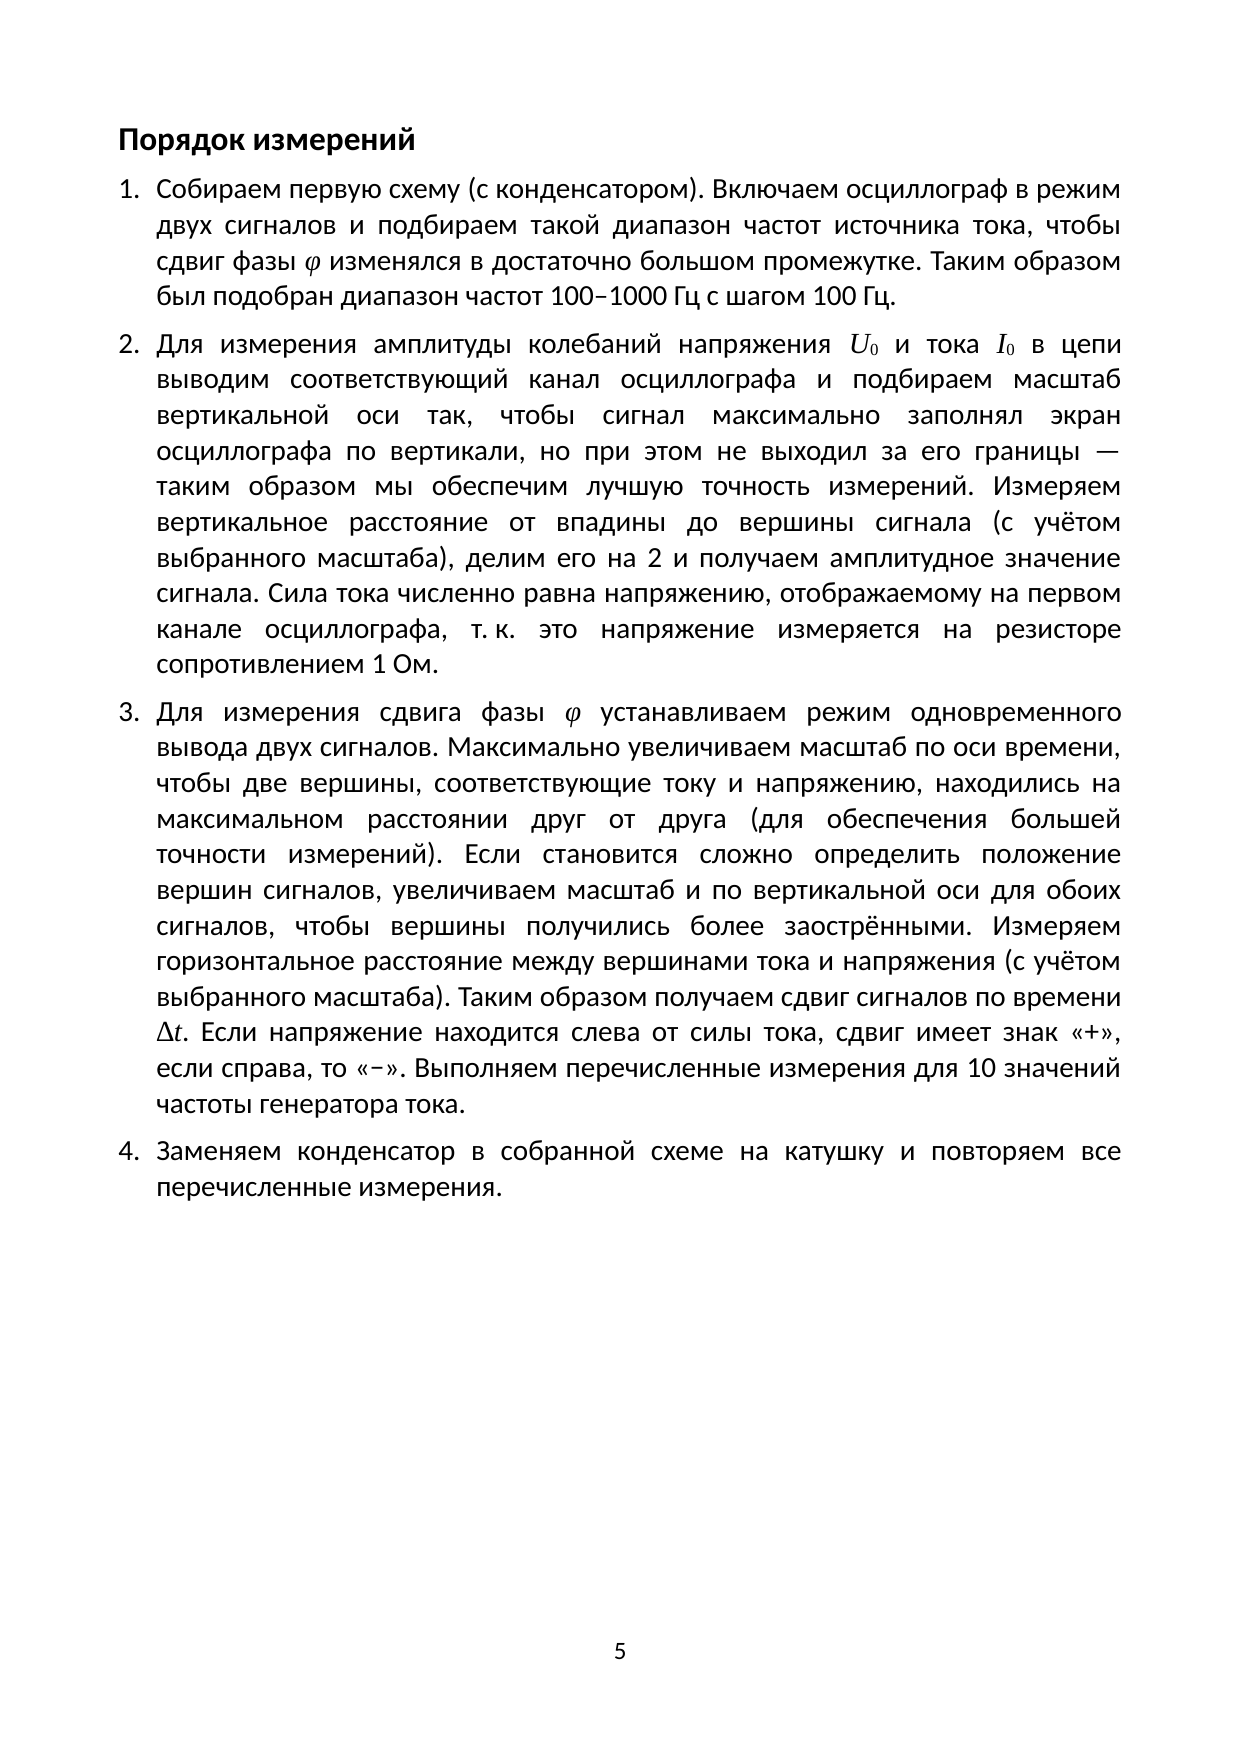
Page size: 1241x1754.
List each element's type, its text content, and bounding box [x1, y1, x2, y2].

list Заменяем конденсатор в собранной схеме на катушку и повторяем все перечисленные измерения. [118, 1132, 1122, 1203]
list Для измерения амплитуды колебаний напряжения U0 и тока I0 в цепи выводим соответствующий канал осциллографа и подбираем масштаб вертикальной оси так, чтобы сигнал максимально заполнял экран осциллографа по вертикали, но при этом не выходил за его границы — таким образом мы обеспечим лучшую точность измерений. Измеряем вертикальное расстояние от впадины до вершины сигнала (с учётом выбранного масштаба), делим его на 2 и получаем амплитудное значение сигнала. Сила тока численно равна напряжению, отображаемому на первом канале осциллографа, т. к. это напряжение измеряется на резисторе сопротивлением 1 Ом. [118, 325, 1122, 681]
subtitle Порядок измерений [118, 118, 1122, 159]
list Собираем первую схему (с конденсатором). Включаем осциллограф в режим двух сигналов и подбираем такой диапазон частот источника тока, чтобы сдвиг фазы φ изменялся в достаточно большом промежутке. Таким образом был подобран диапазон частот 100–1000 Гц с шагом 100 Гц. [118, 171, 1122, 313]
list Для измерения сдвига фазы φ устанавливаем режим одновременного вывода двух сигналов. Максимально увеличиваем масштаб по оси времени, чтобы две вершины, соответствующие току и напряжению, находились на максимальном расстоянии друг от друга (для обеспечения большей точности измерений). Если становится сложно определить положение вершин сигналов, увеличиваем масштаб и по вертикальной оси для обоих сигналов, чтобы вершины получились более заострёнными. Измеряем горизонтальное расстояние между вершинами тока и напряжения (с учётом выбранного масштаба). Таким образом получаем сдвиг сигналов по времени ∆t. Если напряжение находится слева от силы тока, сдвиг имеет знак «+», если справа, то «−». Выполняем перечисленные измерения для 10 значений частоты генератора тока. [118, 693, 1122, 1120]
